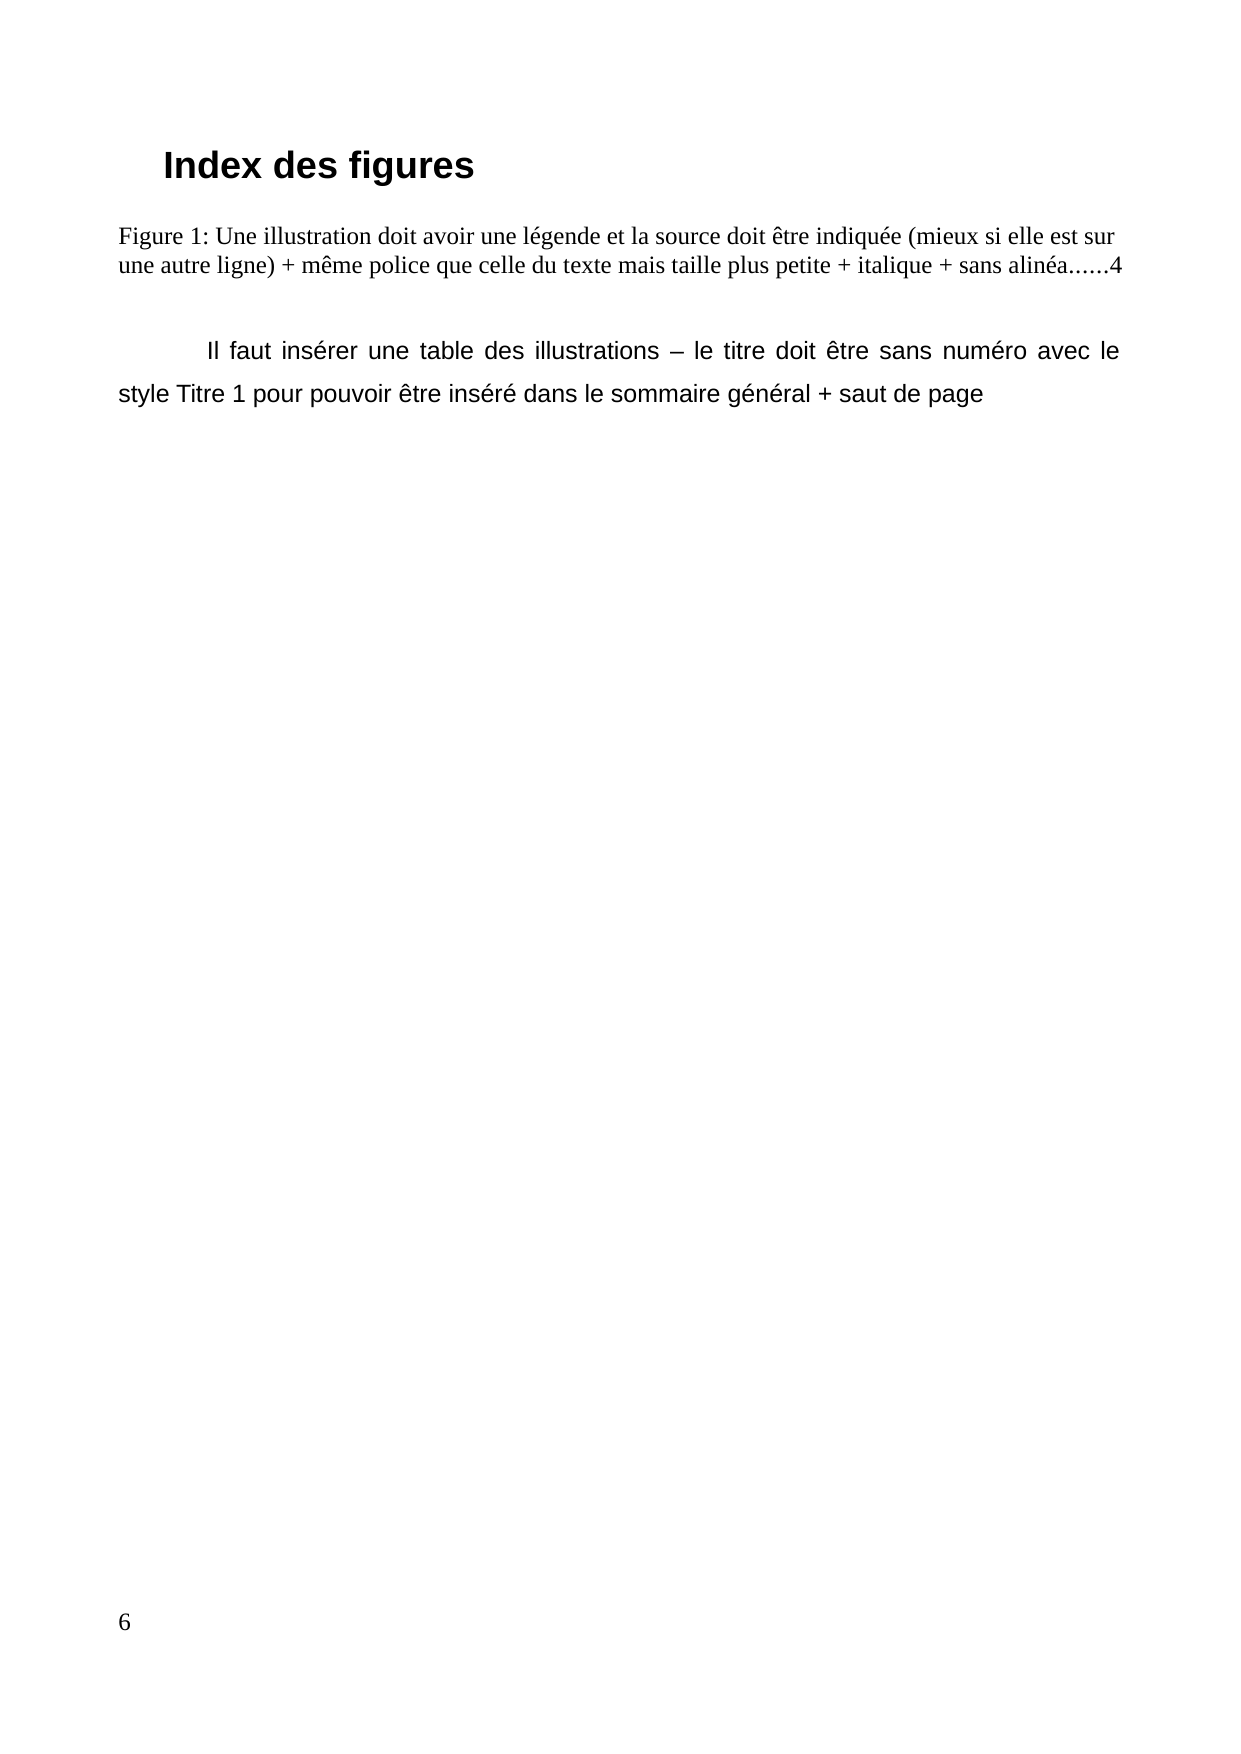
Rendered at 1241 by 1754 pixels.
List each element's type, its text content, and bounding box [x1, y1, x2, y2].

subtitle Index des figures [118, 143, 1122, 187]
text Il faut insérer une table des illustrations – le titre doit être sans numéro avec le style Titre 1 pour pouvoir être inséré dans le sommaire général + saut de page [118, 336, 1122, 408]
text Figure 1: Une illustration doit avoir une légende et la source doit être indiquée (mieux si elle est sur une autre ligne) + même police que celle du texte mais taille plus petite + italique + sans alinéa 4 [118, 221, 1122, 278]
